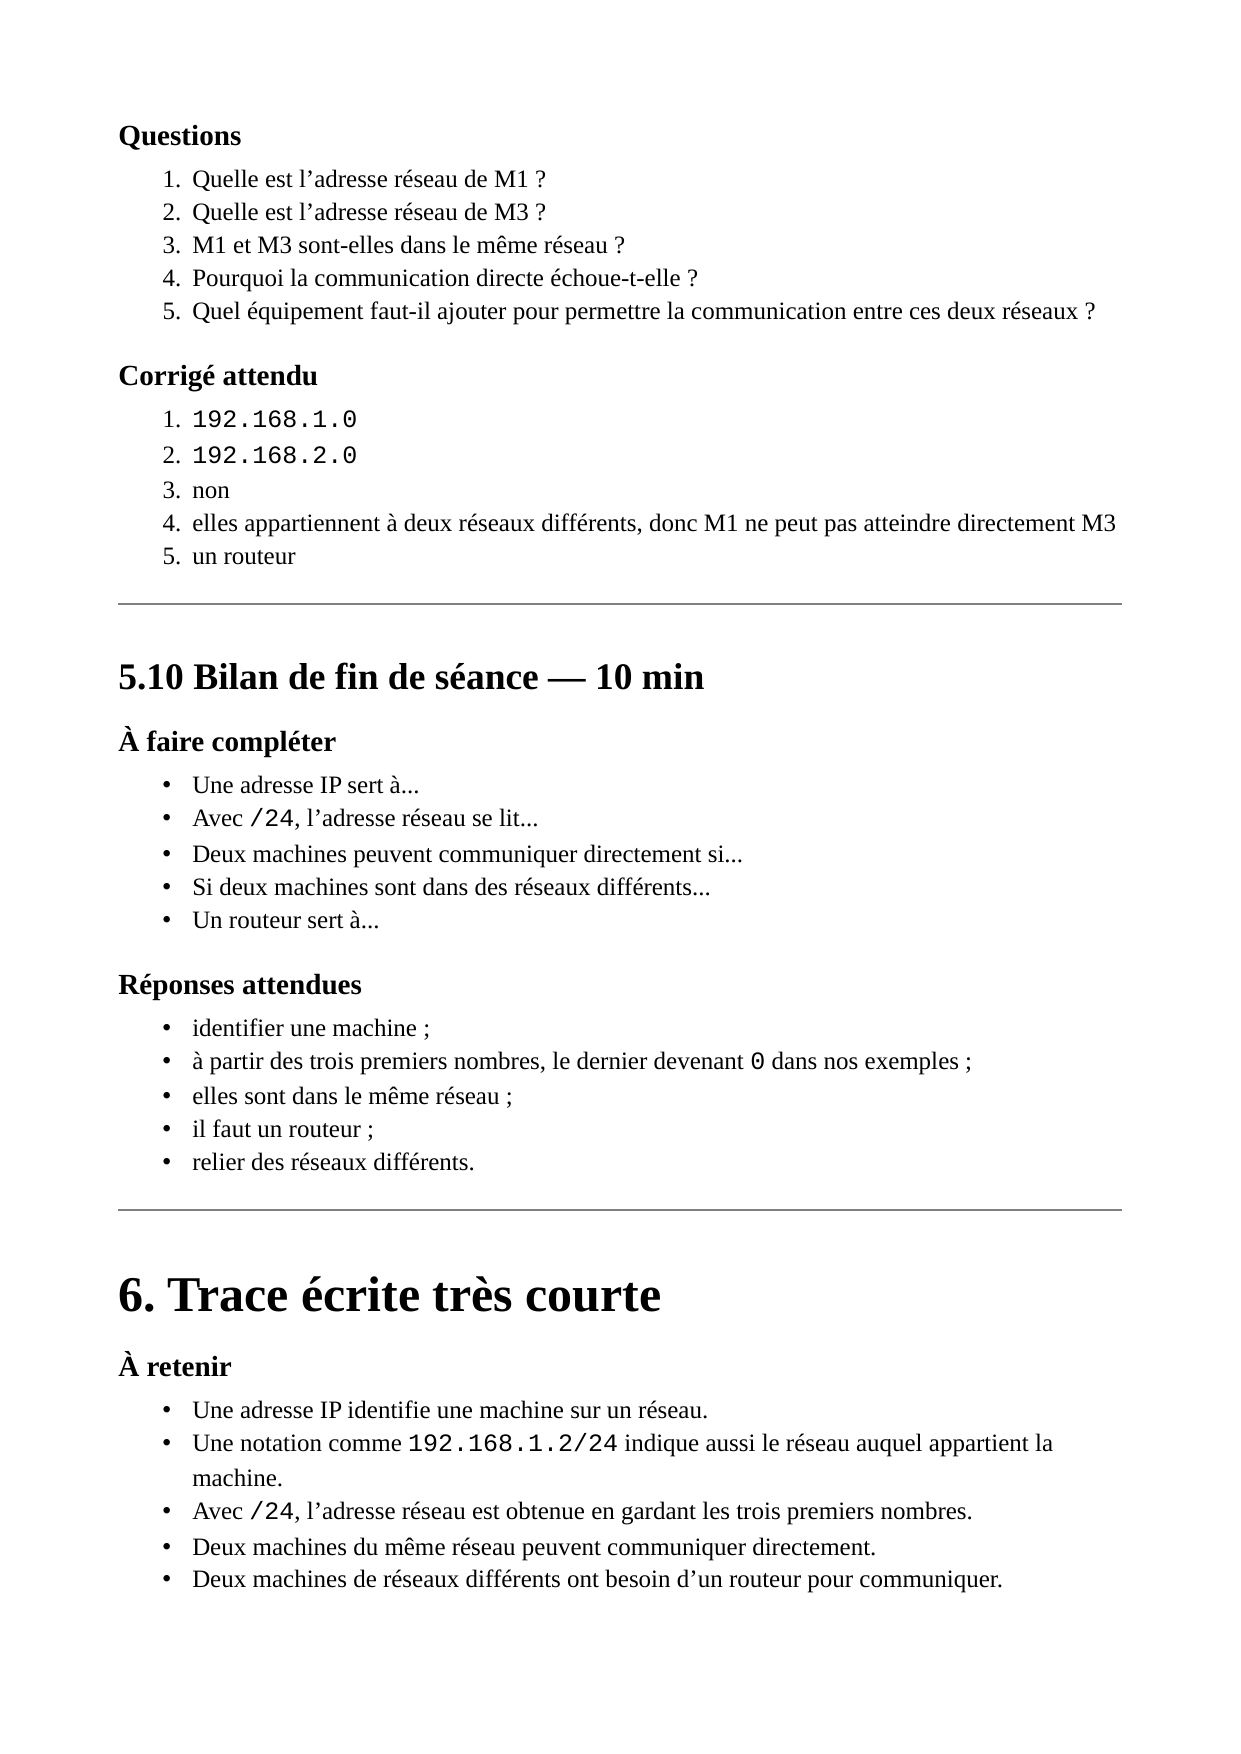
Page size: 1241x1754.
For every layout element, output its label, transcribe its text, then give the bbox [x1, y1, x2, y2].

list Deux machines du même réseau peuvent communiquer directement. [162, 1532, 1122, 1560]
list un routeur [162, 541, 1122, 570]
list elles sont dans le même réseau ; [162, 1081, 1122, 1110]
list Quelle est l’adresse réseau de M1 ? [162, 164, 1122, 193]
subtitle 6. Trace écrite très courte [118, 1264, 1122, 1322]
list il faut un routeur ; [162, 1114, 1122, 1143]
list 192.168.2.0 [162, 440, 1122, 471]
list Une notation comme 192.168.1.2/24 indique aussi le réseau auquel appartient la machine. [162, 1428, 1122, 1492]
subtitle À faire compléter [118, 724, 1122, 758]
list Un routeur sert à... [162, 905, 1122, 933]
list Avec /24, l’adresse réseau est obtenue en gardant les trois premiers nombres. [162, 1496, 1122, 1527]
list Deux machines peuvent communiquer directement si... [162, 839, 1122, 867]
list 192.168.1.0 [162, 404, 1122, 435]
list Si deux machines sont dans des réseaux différents... [162, 872, 1122, 901]
list Une adresse IP identifie une machine sur un réseau. [162, 1395, 1122, 1424]
list elles appartiennent à deux réseaux différents, donc M1 ne peut pas atteindre directement M3 [162, 508, 1122, 537]
list Quelle est l’adresse réseau de M3 ? [162, 197, 1122, 226]
subtitle 5.10 Bilan de fin de séance — 10 min [118, 654, 1122, 697]
list relier des réseaux différents. [162, 1147, 1122, 1176]
subtitle Réponses attendues [118, 967, 1122, 1001]
list Pourquoi la communication directe échoue-t-elle ? [162, 263, 1122, 292]
list Quel équipement faut-il ajouter pour permettre la communication entre ces deux réseaux ? [162, 296, 1122, 325]
list identifier une machine ; [162, 1013, 1122, 1042]
list M1 et M3 sont-elles dans le même réseau ? [162, 230, 1122, 259]
list Une adresse IP sert à... [162, 770, 1122, 799]
subtitle Questions [118, 118, 1122, 152]
subtitle Corrigé attendu [118, 358, 1122, 392]
subtitle À retenir [118, 1349, 1122, 1382]
list non [162, 475, 1122, 504]
list Deux machines de réseaux différents ont besoin d’un routeur pour communiquer. [162, 1564, 1122, 1593]
list Avec /24, l’adresse réseau se lit... [162, 803, 1122, 834]
list à partir des trois premiers nombres, le dernier devenant 0 dans nos exemples ; [162, 1046, 1122, 1077]
